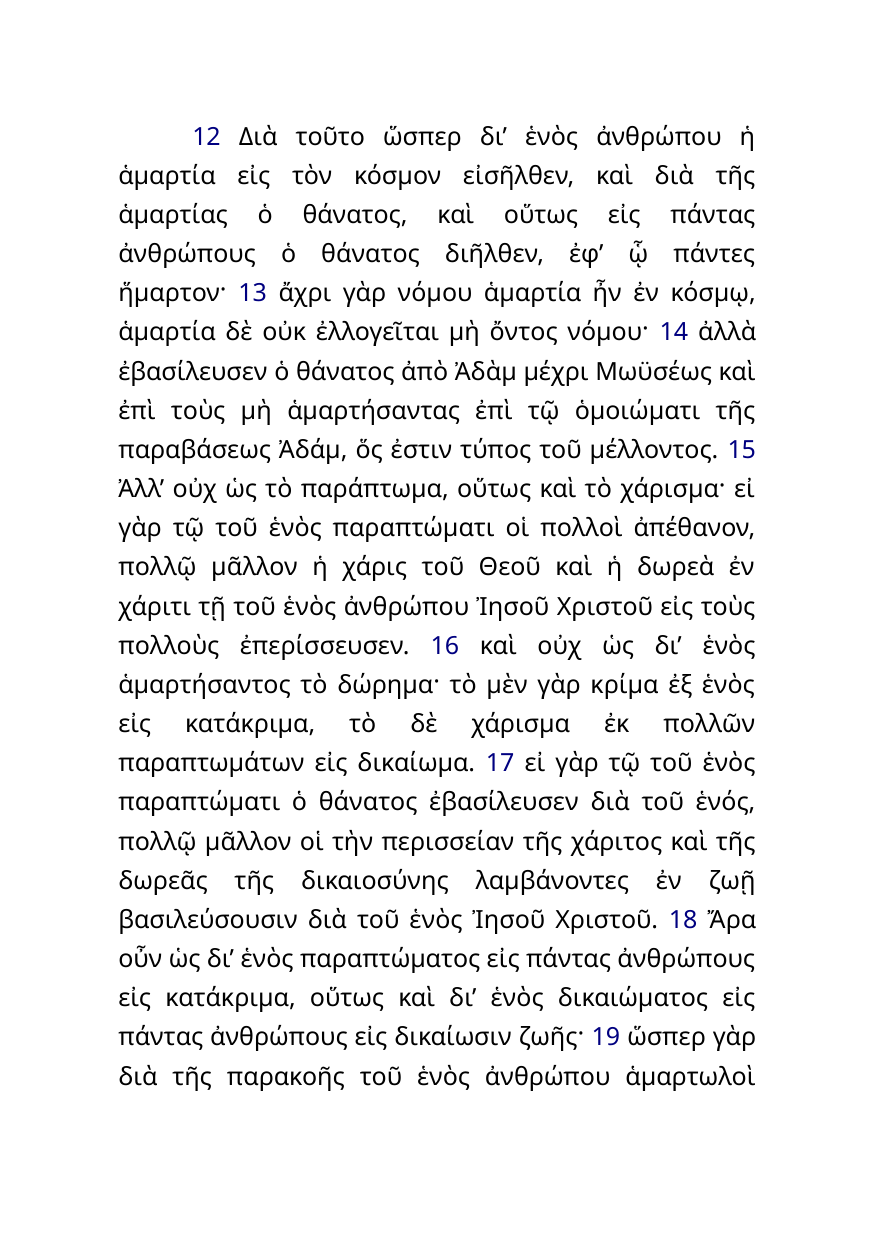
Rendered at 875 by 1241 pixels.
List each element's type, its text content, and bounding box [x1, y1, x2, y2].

text 12 Διὰ τοῦτο ὥσπερ δι’ ἑνὸς ἀνθρώπου ἡ ἁμαρτία εἰς τὸν κόσμον εἰσῆλθεν, καὶ διὰ τῆς ἁμαρτίας ὁ θάνατος, καὶ οὕτως εἰς πάντας ἀνθρώπους ὁ θάνατος διῆλθεν, ἐφ’ ᾧ πάντες ἥμαρτον· 13 ἄχρι γὰρ νόμου ἁμαρτία ἦν ἐν κόσμῳ, ἁμαρτία δὲ οὐκ ἐλλογεῖται μὴ ὄντος νόμου· 14 ἀλλὰ ἐβασίλευσεν ὁ θάνατος ἀπὸ Ἀδὰμ μέχρι Μωϋσέως καὶ ἐπὶ τοὺς μὴ ἁμαρτήσαντας ἐπὶ τῷ ὁμοιώματι τῆς παραβάσεως Ἀδάμ, ὅς ἐστιν τύπος τοῦ μέλλοντος. 15 Ἀλλ’ οὐχ ὡς τὸ παράπτωμα, οὕτως καὶ τὸ χάρισμα· εἰ γὰρ τῷ τοῦ ἑνὸς παραπτώματι οἱ πολλοὶ ἀπέθανον, πολλῷ μᾶλλον ἡ χάρις τοῦ Θεοῦ καὶ ἡ δωρεὰ ἐν χάριτι τῇ τοῦ ἑνὸς ἀνθρώπου Ἰησοῦ Χριστοῦ εἰς τοὺς πολλοὺς ἐπερίσσευσεν. 16 καὶ οὐχ ὡς δι’ ἑνὸς ἁμαρτήσαντος τὸ δώρημα· τὸ μὲν γὰρ κρίμα ἐξ ἑνὸς εἰς κατάκριμα, τὸ δὲ χάρισμα ἐκ πολλῶν παραπτωμάτων εἰς δικαίωμα. 17 εἰ γὰρ τῷ τοῦ ἑνὸς παραπτώματι ὁ θάνατος ἐβασίλευσεν διὰ τοῦ ἑνός, πολλῷ μᾶλλον οἱ τὴν περισσείαν τῆς χάριτος καὶ τῆς δωρεᾶς τῆς δικαιοσύνης λαμβάνοντες ἐν ζωῇ βασιλεύσουσιν διὰ τοῦ ἑνὸς Ἰησοῦ Χριστοῦ. 18 Ἄρα οὖν ὡς δι’ ἑνὸς παραπτώματος εἰς πάντας ἀνθρώπους εἰς κατάκριμα, οὕτως καὶ δι’ ἑνὸς δικαιώματος εἰς πάντας ἀνθρώπους εἰς δικαίωσιν ζωῆς· 19 ὥσπερ γὰρ διὰ τῆς παρακοῆς τοῦ ἑνὸς ἀνθρώπου ἁμαρτωλοὶ [118, 118, 756, 1092]
